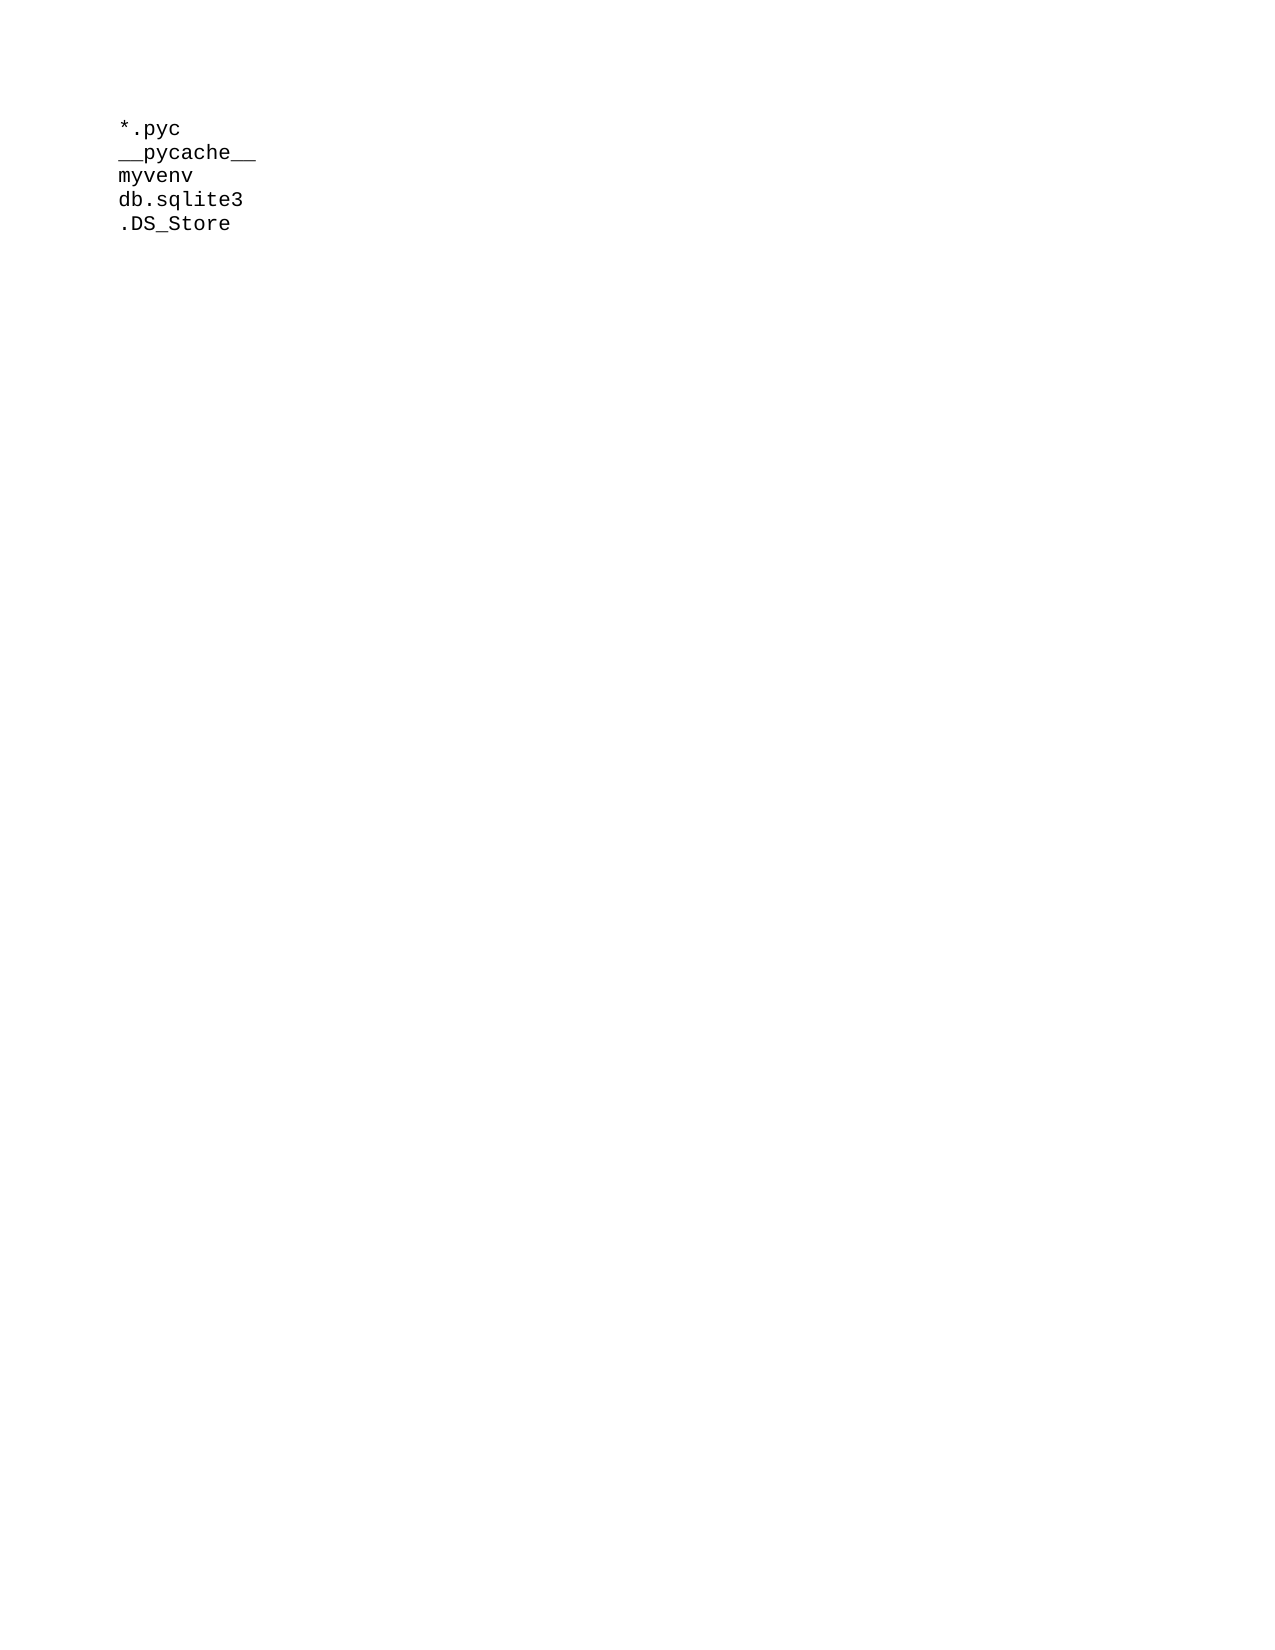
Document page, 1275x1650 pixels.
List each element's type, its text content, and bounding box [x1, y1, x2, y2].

text .DS_Store [118, 213, 1157, 236]
text __pycache__ [118, 142, 1157, 165]
text myvenv [118, 165, 1157, 189]
text db.sqlite3 [118, 189, 1157, 213]
text *.pyc [118, 118, 1157, 142]
